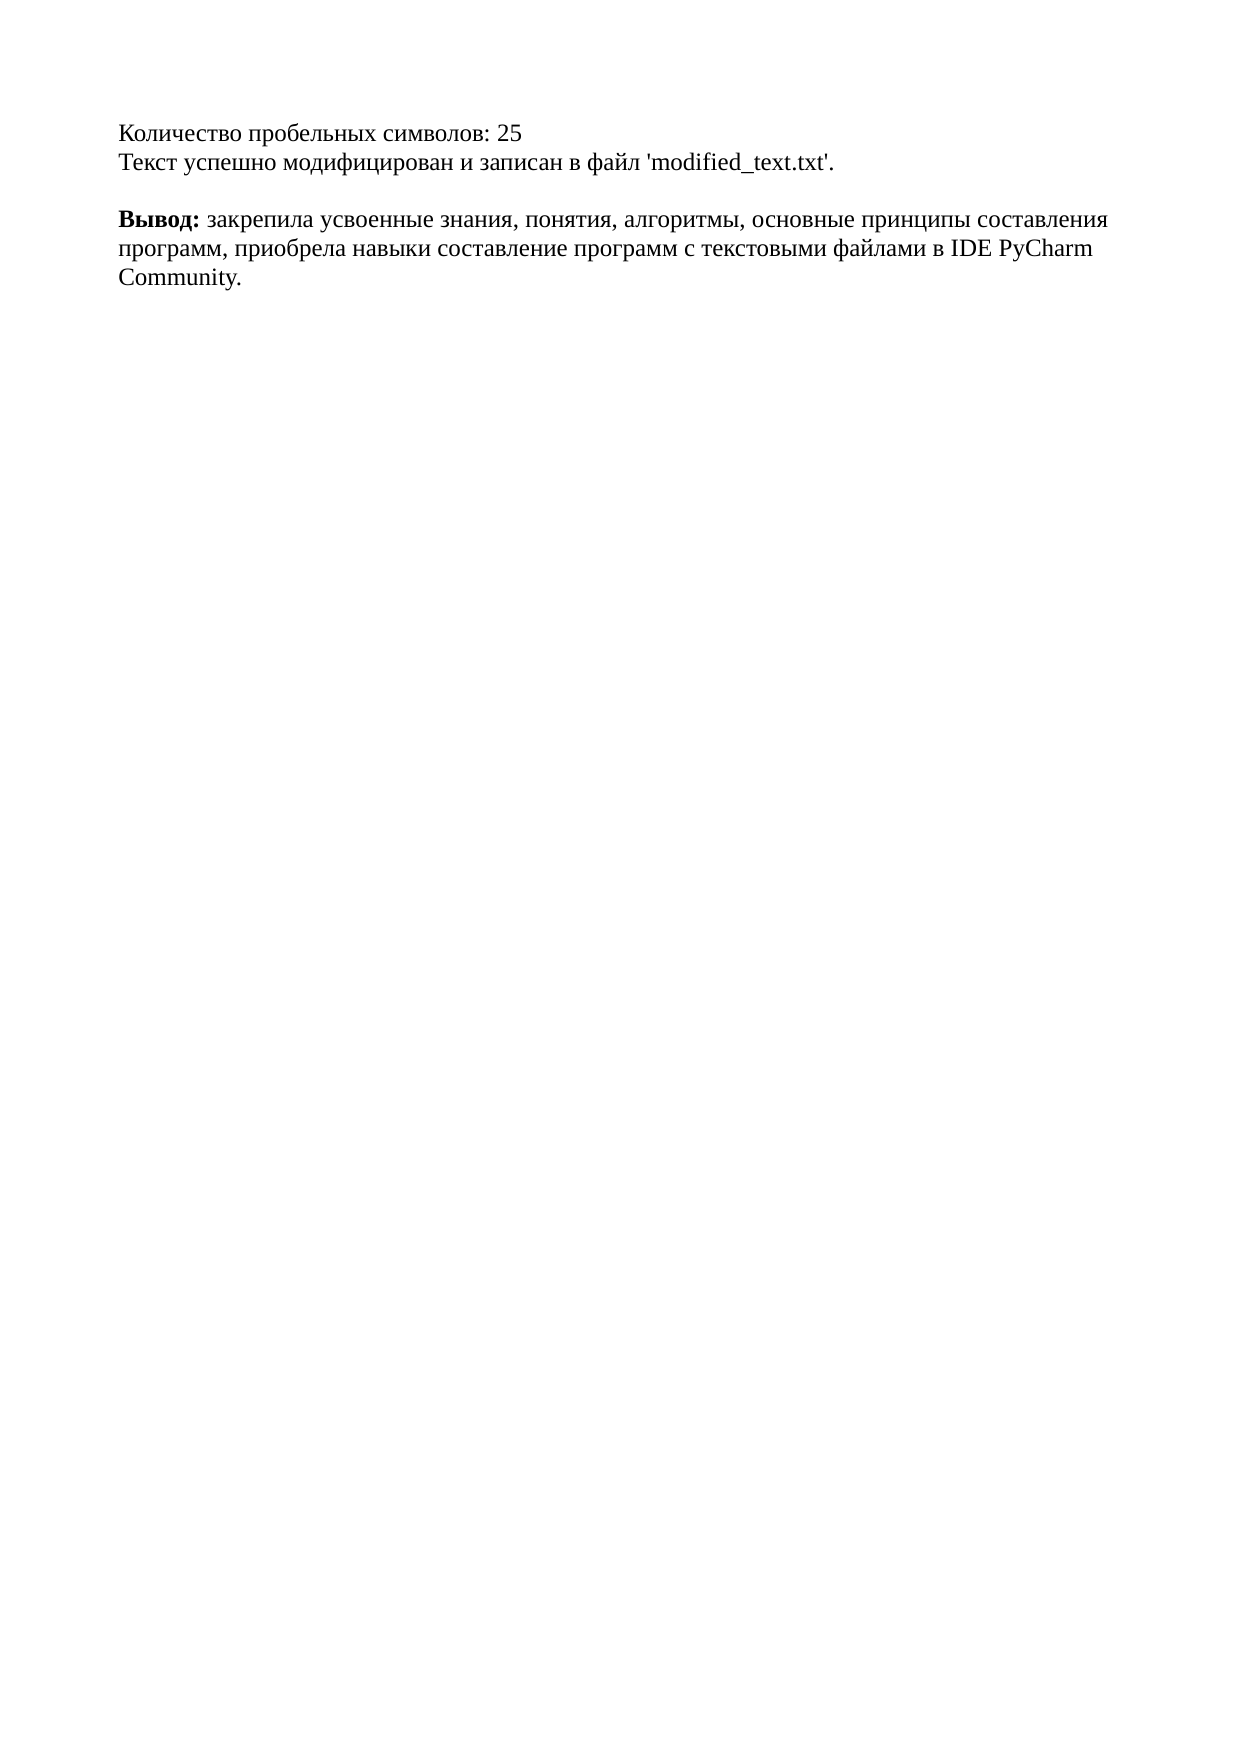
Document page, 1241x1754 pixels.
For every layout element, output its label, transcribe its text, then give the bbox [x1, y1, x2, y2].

text Вывод: закрепила усвоенные знания, понятия, алгоритмы, основные принципы составления программ, приобрела навыки составление программ с текстовыми файлами в IDE PyCharm Community. [118, 204, 1122, 291]
text Текст успешно модифицирован и записан в файл 'modified_text.txt'. [118, 147, 1122, 176]
text Количество пробельных символов: 25 [118, 118, 1122, 147]
